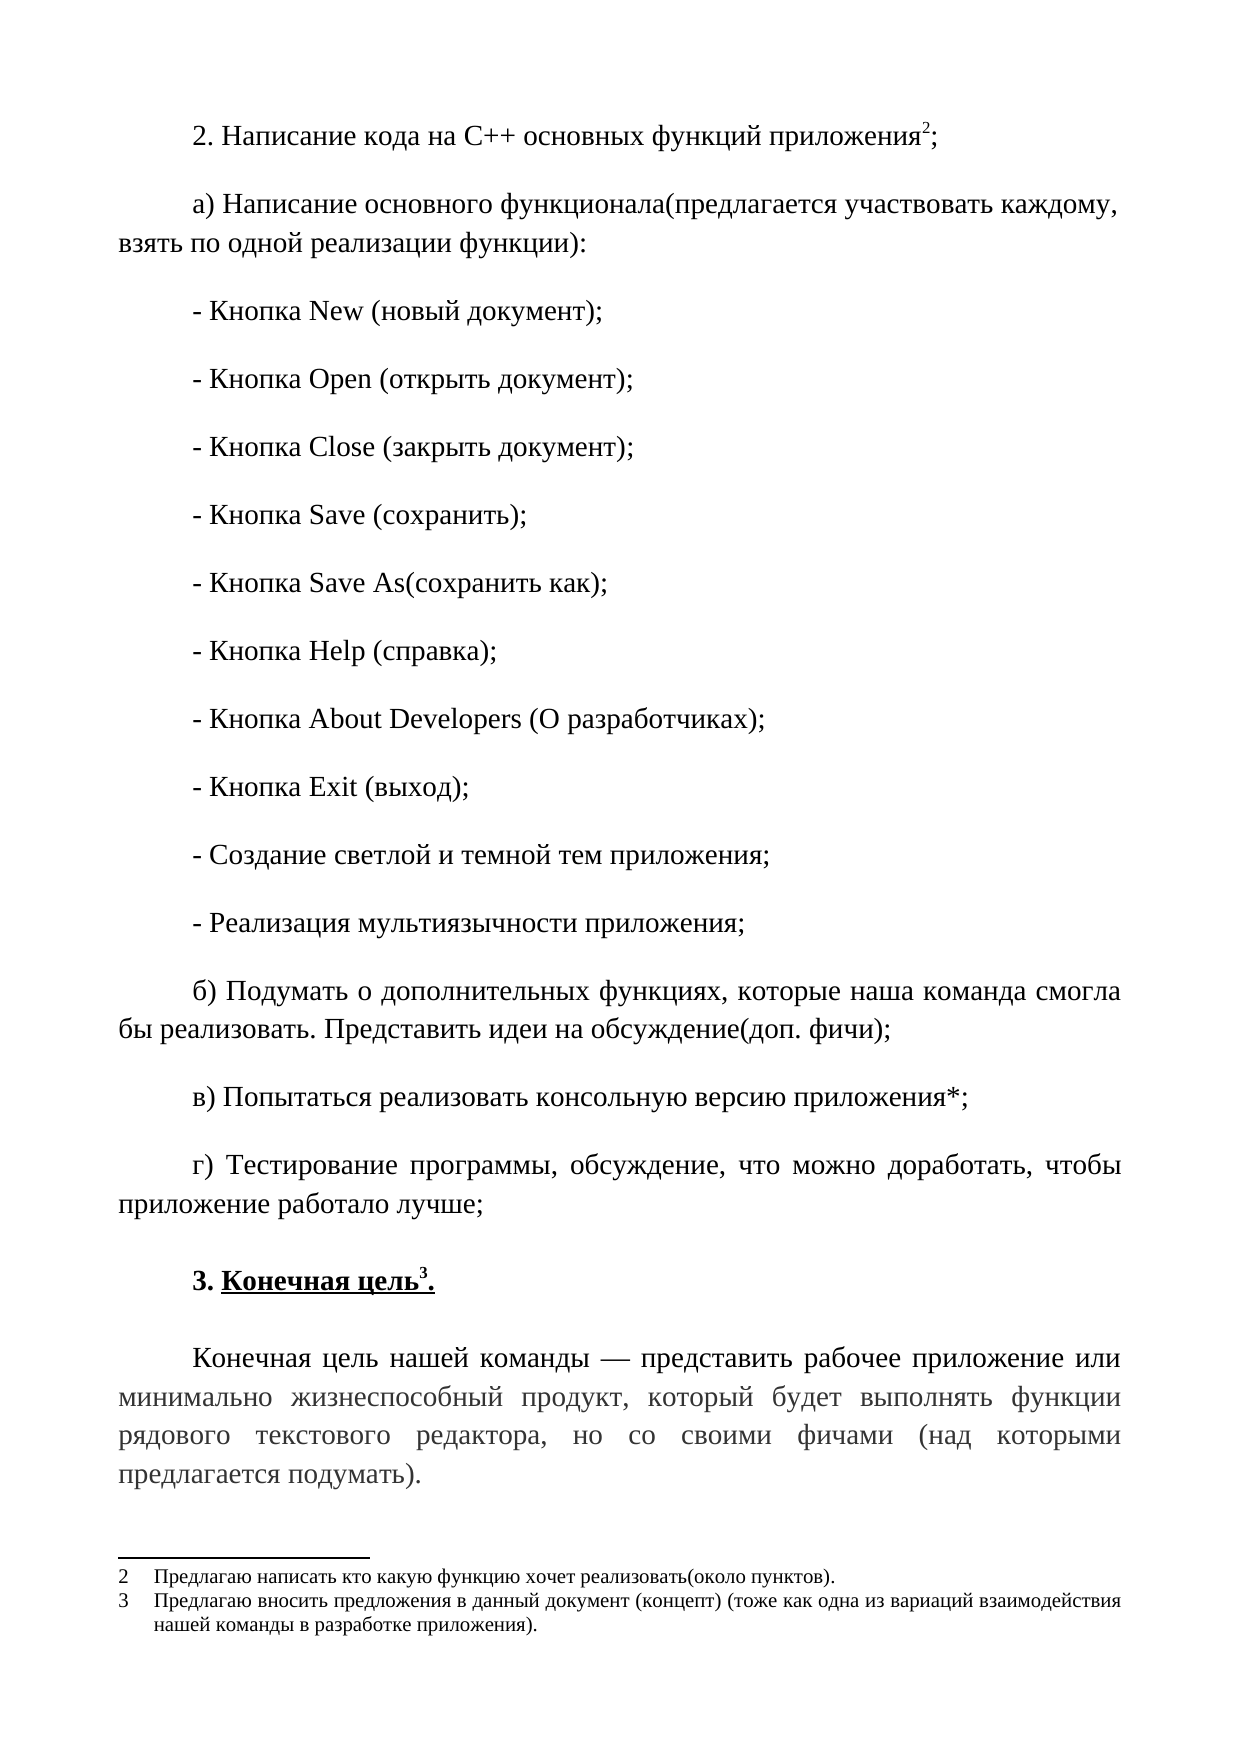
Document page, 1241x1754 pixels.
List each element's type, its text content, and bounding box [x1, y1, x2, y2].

text г) Тестирование программы, обсуждение, что можно доработать, чтобы приложение работало лучше; [118, 1147, 1122, 1219]
text - Кнопка About Developers (О разработчиках); [118, 701, 1122, 734]
text - Кнопка Exit (выход); [118, 769, 1122, 802]
text Предлагаю вносить предложения в данный документ (концепт) (тоже как одна из вариаций взаимодействия нашей команды в разработке приложения). [118, 1588, 1122, 1636]
text 3. Конечная цель. [118, 1263, 1122, 1297]
text - Кнопка Save As(сохранить как); [118, 565, 1122, 598]
text a) Написание основного функционала(предлагается участвовать каждому, взять по одной реализации функции): [118, 186, 1122, 258]
text Конечная цель нашей команды — представить рабочее приложение или минимально жизнеспособный продукт, который будет выполнять функции рядового текстового редактора, но со своими фичами (над которыми предлагается подумать). [118, 1340, 1122, 1489]
text - Кнопка New (новый документ); [118, 293, 1122, 326]
text Предлагаю написать кто какую функцию хочет реализовать(около пунктов). [118, 1564, 1122, 1588]
text - Кнопка Open (открыть документ); [118, 361, 1122, 394]
text - Кнопка Help (справка); [118, 633, 1122, 666]
text - Кнопка Save (сохранить); [118, 497, 1122, 530]
text - Кнопка Close (закрыть документ); [118, 429, 1122, 462]
text б) Подумать о дополнительных функциях, которые наша команда смогла бы реализовать. Представить идеи на обсуждение(доп. фичи); [118, 973, 1122, 1045]
text - Создание светлой и темной тем приложения; [118, 837, 1122, 870]
text - Реализация мультиязычности приложения; [118, 905, 1122, 938]
text в) Попытаться реализовать консольную версию приложения*; [118, 1079, 1122, 1113]
text 2. Написание кода на C++ основных функций приложения; [118, 118, 1122, 152]
